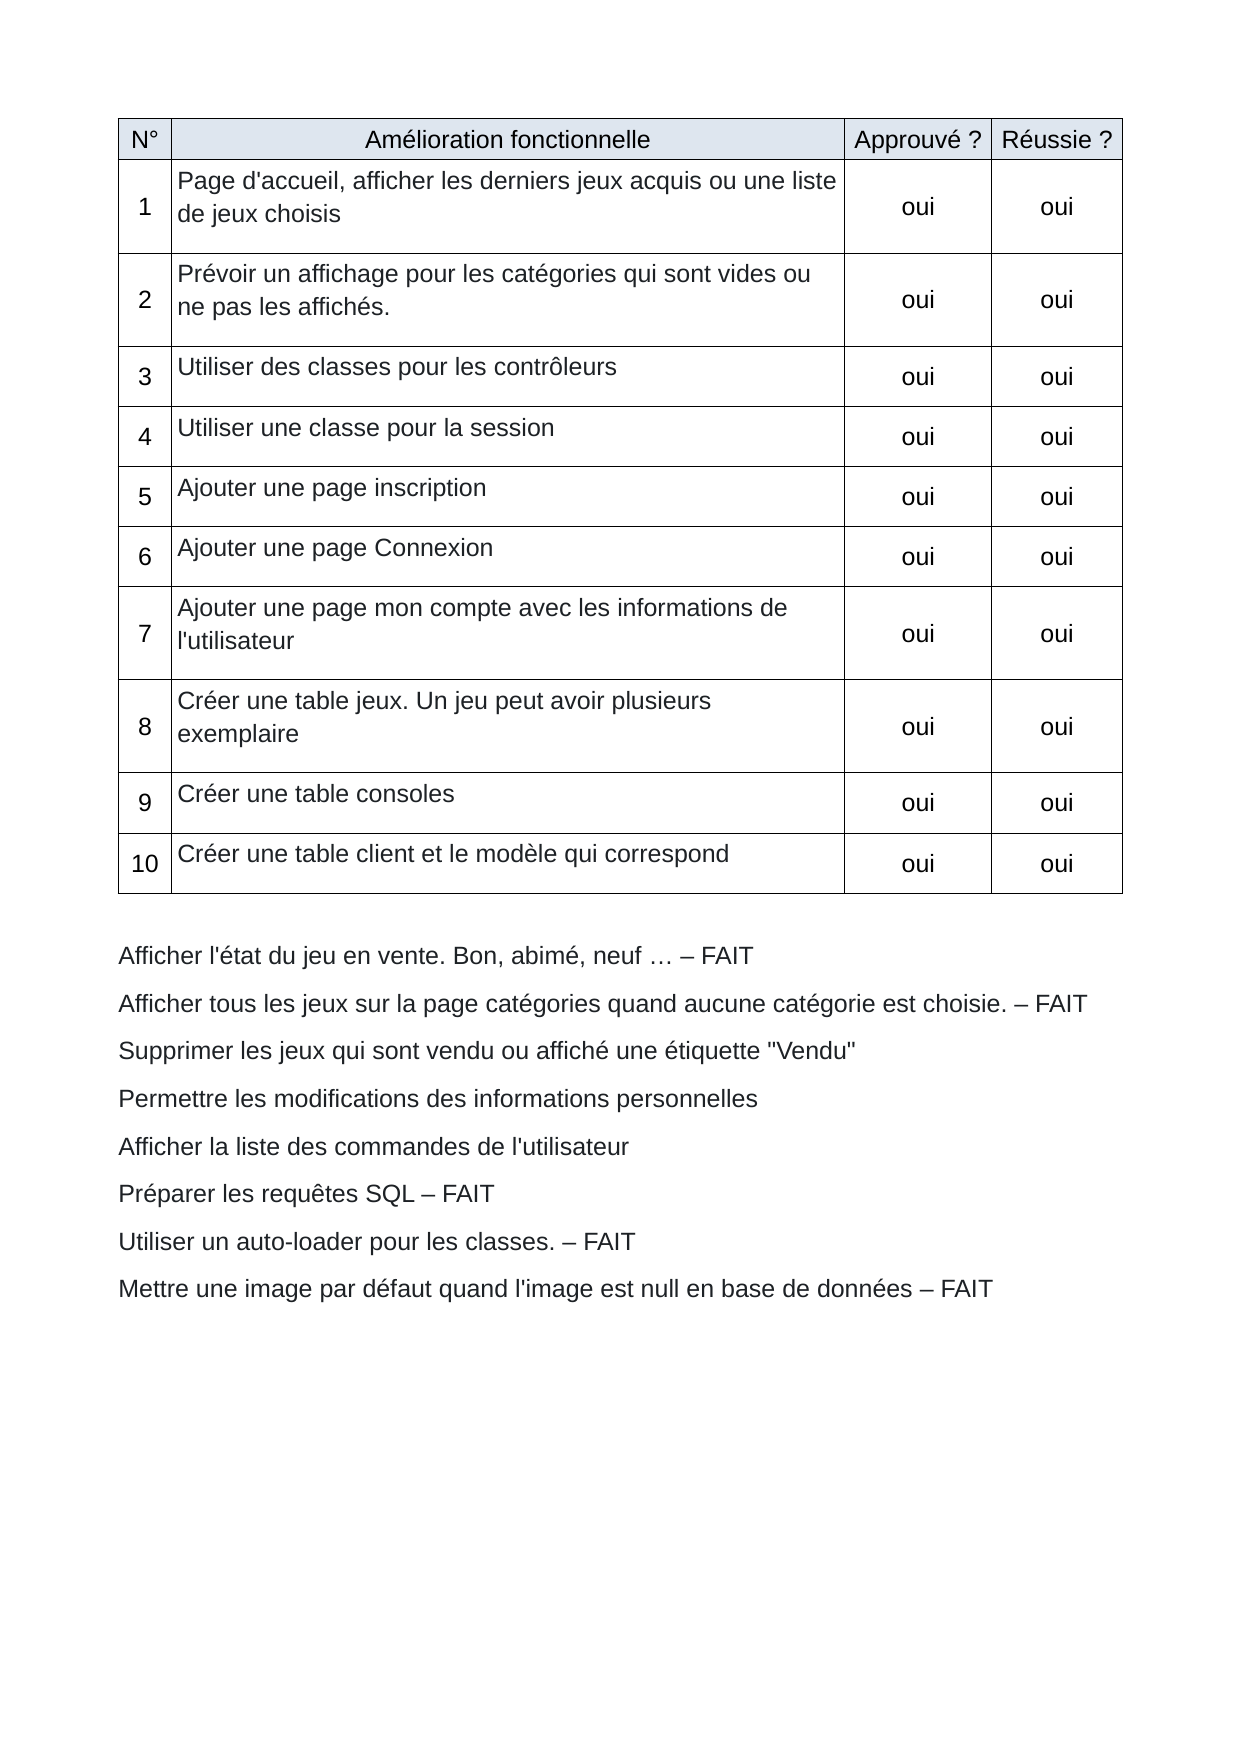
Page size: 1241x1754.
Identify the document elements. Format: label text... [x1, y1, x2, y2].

table_cell oui [845, 834, 991, 892]
table_cell oui [992, 834, 1122, 892]
text Afficher la liste des commandes de l'utilisateur [118, 1132, 1122, 1160]
table_cell oui [992, 773, 1122, 832]
table_cell Créer une table jeux. Un jeu peut avoir plusieurs exemplaire [172, 680, 844, 772]
table_header Réussie ? [992, 119, 1122, 159]
table_cell Page d'accueil, afficher les derniers jeux acquis ou une liste de jeux choisis [172, 160, 844, 252]
table_cell 3 [119, 347, 171, 406]
table_header Approuvé ? [845, 119, 991, 159]
table_cell 5 [119, 467, 171, 526]
table_cell 1 [119, 160, 171, 252]
table_cell oui [992, 527, 1122, 586]
table_cell oui [992, 407, 1122, 466]
table_cell Utiliser une classe pour la session [172, 407, 844, 466]
table_cell oui [845, 527, 991, 586]
table_cell oui [845, 680, 991, 772]
table_header N° [119, 119, 171, 159]
table_cell 9 [119, 773, 171, 832]
table_cell Ajouter une page mon compte avec les informations de l'utilisateur [172, 587, 844, 679]
table_cell oui [992, 587, 1122, 679]
table_cell oui [845, 254, 991, 346]
table_cell oui [992, 680, 1122, 772]
table_cell Ajouter une page Connexion [172, 527, 844, 586]
table_cell Prévoir un affichage pour les catégories qui sont vides ou ne pas les affichés. [172, 254, 844, 346]
table_cell Ajouter une page inscription [172, 467, 844, 526]
table_cell Utiliser des classes pour les contrôleurs [172, 347, 844, 406]
table_cell 4 [119, 407, 171, 466]
table_cell oui [845, 160, 991, 252]
text Préparer les requêtes SQL – FAIT [118, 1179, 1122, 1208]
text Utiliser un auto-loader pour les classes. – FAIT [118, 1227, 1122, 1256]
table_cell oui [845, 773, 991, 832]
text Permettre les modifications des informations personnelles [118, 1084, 1122, 1113]
table_cell oui [992, 347, 1122, 406]
table_cell Créer une table consoles [172, 773, 844, 832]
table_cell Créer une table client et le modèle qui correspond [172, 834, 844, 892]
text Afficher tous les jeux sur la page catégories quand aucune catégorie est choisie. – FAIT [118, 989, 1122, 1017]
table_header Amélioration fonctionnelle [172, 119, 844, 159]
table_cell 8 [119, 680, 171, 772]
table_cell oui [992, 254, 1122, 346]
text Afficher l'état du jeu en vente. Bon, abimé, neuf … – FAIT [118, 941, 1122, 970]
table_cell oui [992, 160, 1122, 252]
table_cell 6 [119, 527, 171, 586]
table_cell oui [845, 407, 991, 466]
table_cell oui [992, 467, 1122, 526]
table_cell 10 [119, 834, 171, 892]
table_cell 2 [119, 254, 171, 346]
table_cell oui [845, 467, 991, 526]
table_cell 7 [119, 587, 171, 679]
text Supprimer les jeux qui sont vendu ou affiché une étiquette "Vendu" [118, 1036, 1122, 1065]
text Mettre une image par défaut quand l'image est null en base de données – FAIT [118, 1274, 1122, 1303]
table_cell oui [845, 347, 991, 406]
table_cell oui [845, 587, 991, 679]
